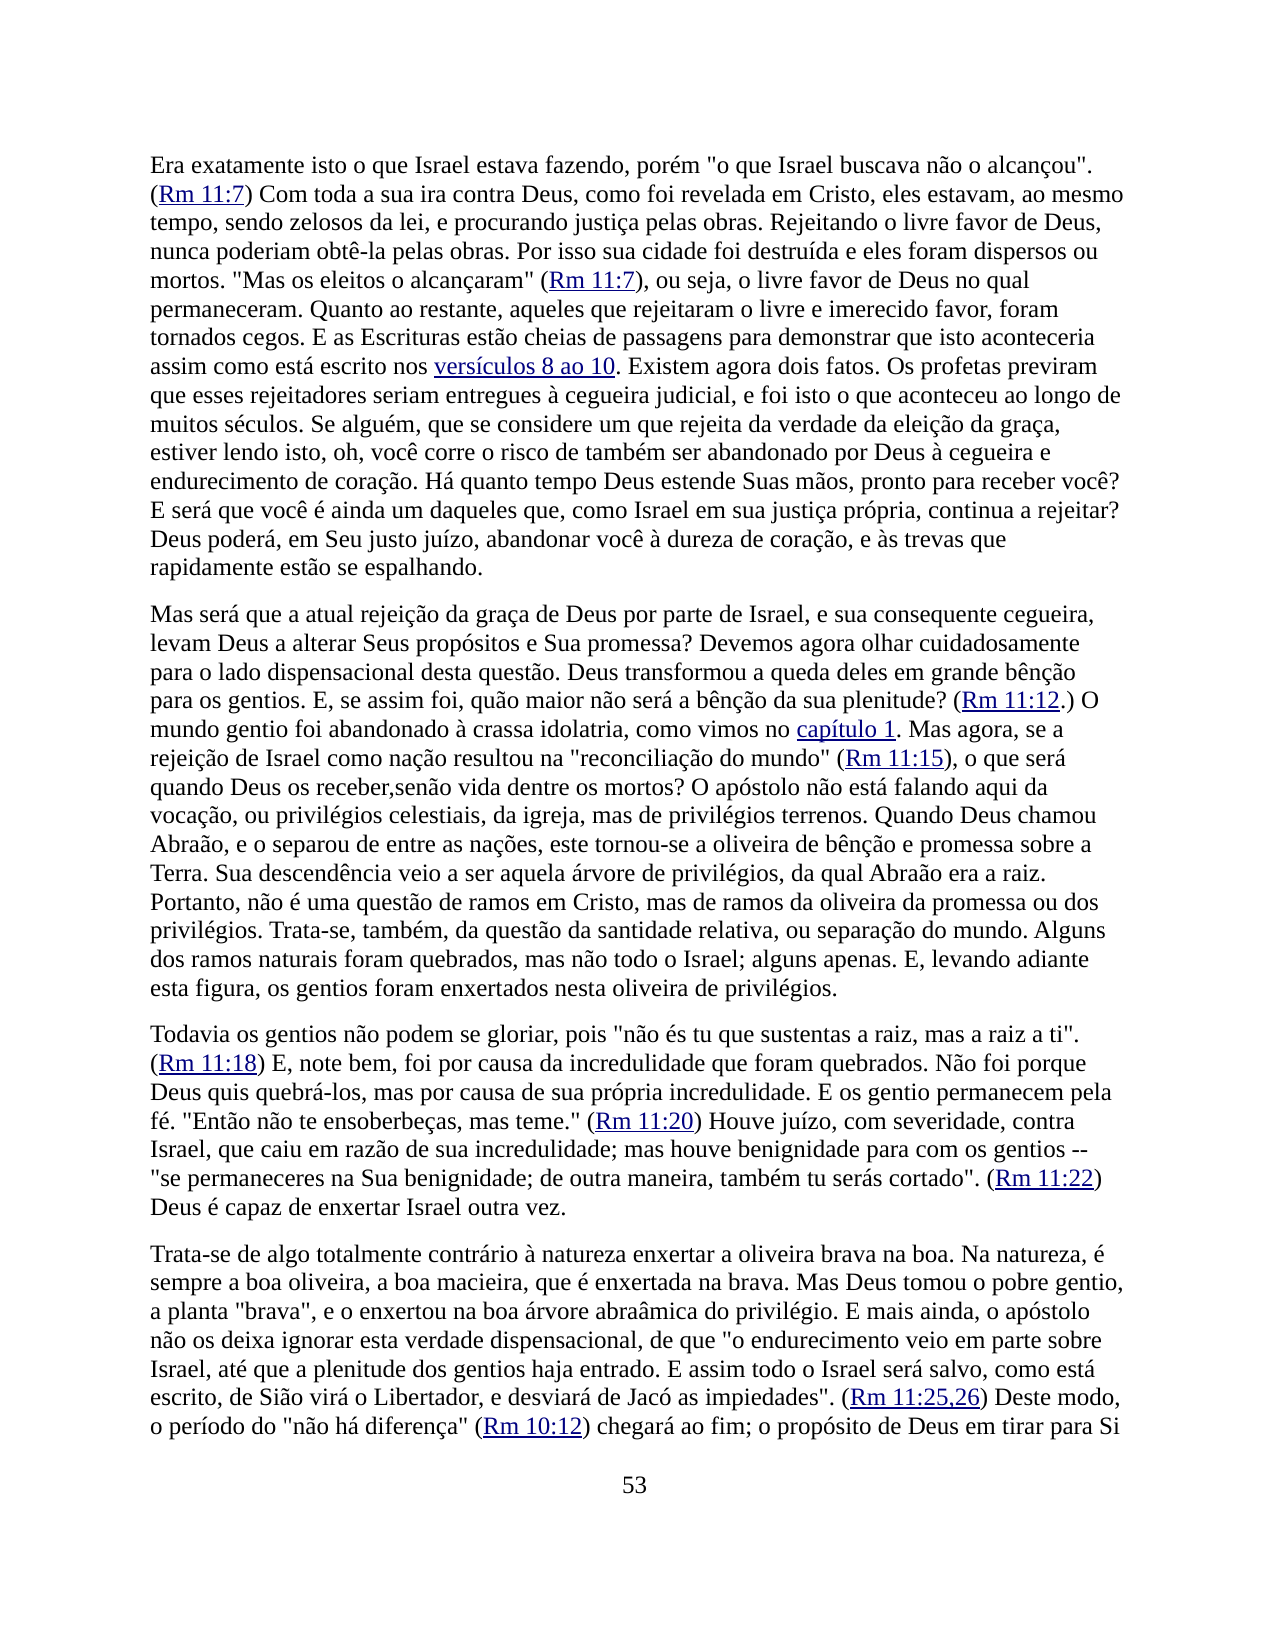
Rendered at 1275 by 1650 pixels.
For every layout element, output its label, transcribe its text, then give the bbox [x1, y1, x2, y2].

text Mas será que a atual rejeição da graça de Deus por parte de Israel, e sua consequente cegueira, levam Deus a alterar Seus propósitos e Sua promessa? Devemos agora olhar cuidadosamente para o lado dispensacional desta questão. Deus transformou a queda deles em grande bênção para os gentios. E, se assim foi, quão maior não será a bênção da sua plenitude? (Rm 11:12.) O mundo gentio foi abandonado à crassa idolatria, como vimos no capítulo 1. Mas agora, se a rejeição de Israel como nação resultou na "reconciliação do mundo" (Rm 11:15), o que será quando Deus os receber,senão vida dentre os mortos? O apóstolo não está falando aqui da vocação, ou privilégios celestiais, da igreja, mas de privilégios terrenos. Quando Deus chamou Abraão, e o separou de entre as nações, este tornou-se a oliveira de bênção e promessa sobre a Terra. Sua descendência veio a ser aquela árvore de privilégios, da qual Abraão era a raiz. Portanto, não é uma questão de ramos em Cristo, mas de ramos da oliveira da promessa ou dos privilégios. Trata-se, também, da questão da santidade relativa, ou separação do mundo. Alguns dos ramos naturais foram quebrados, mas não todo o Israel; alguns apenas. E, levando adiante esta figura, os gentios foram enxertados nesta oliveira de privilégios. [150, 599, 1125, 1002]
text Era exatamente isto o que Israel estava fazendo, porém "o que Israel buscava não o alcançou". (Rm 11:7) Com toda a sua ira contra Deus, como foi revelada em Cristo, eles estavam, ao mesmo tempo, sendo zelosos da lei, e procurando justiça pelas obras. Rejeitando o livre favor de Deus, nunca poderiam obtê-la pelas obras. Por isso sua cidade foi destruída e eles foram dispersos ou mortos. "Mas os eleitos o alcançaram" (Rm 11:7), ou seja, o livre favor de Deus no qual permaneceram. Quanto ao restante, aqueles que rejeitaram o livre e imerecido favor, foram tornados cegos. E as Escrituras estão cheias de passagens para demonstrar que isto aconteceria assim como está escrito nos versículos 8 ao 10. Existem agora dois fatos. Os profetas previram que esses rejeitadores seriam entregues à cegueira judicial, e foi isto o que aconteceu ao longo de muitos séculos. Se alguém, que se considere um que rejeita da verdade da eleição da graça, estiver lendo isto, oh, você corre o risco de também ser abandonado por Deus à cegueira e endurecimento de coração. Há quanto tempo Deus estende Suas mãos, pronto para receber você? E será que você é ainda um daqueles que, como Israel em sua justiça própria, continua a rejeitar? Deus poderá, em Seu justo juízo, abandonar você à dureza de coração, e às trevas que rapidamente estão se espalhando. [150, 150, 1125, 581]
text Todavia os gentios não podem se gloriar, pois "não és tu que sustentas a raiz, mas a raiz a ti". (Rm 11:18) E, note bem, foi por causa da incredulidade que foram quebrados. Não foi porque Deus quis quebrá-los, mas por causa de sua própria incredulidade. E os gentio permanecem pela fé. "Então não te ensoberbeças, mas teme." (Rm 11:20) Houve juízo, com severidade, contra Israel, que caiu em razão de sua incredulidade; mas houve benignidade para com os gentios -- "se permaneceres na Sua benignidade; de outra maneira, também tu serás cortado". (Rm 11:22) Deus é capaz de enxertar Israel outra vez. [150, 1019, 1125, 1221]
text Trata-se de algo totalmente contrário à natureza enxertar a oliveira brava na boa. Na natureza, é sempre a boa oliveira, a boa macieira, que é enxertada na brava. Mas Deus tomou o pobre gentio, a planta "brava", e o enxertou na boa árvore abraâmica do privilégio. E mais ainda, o apóstolo não os deixa ignorar esta verdade dispensacional, de que "o endurecimento veio em parte sobre Israel, até que a plenitude dos gentios haja entrado. E assim todo o Israel será salvo, como está escrito, de Sião virá o Libertador, e desviará de Jacó as impiedades". (Rm 11:25,26) Deste modo, o período do "não há diferença" (Rm 10:12) chegará ao fim; o propósito de Deus em tirar para Si [150, 1239, 1125, 1440]
